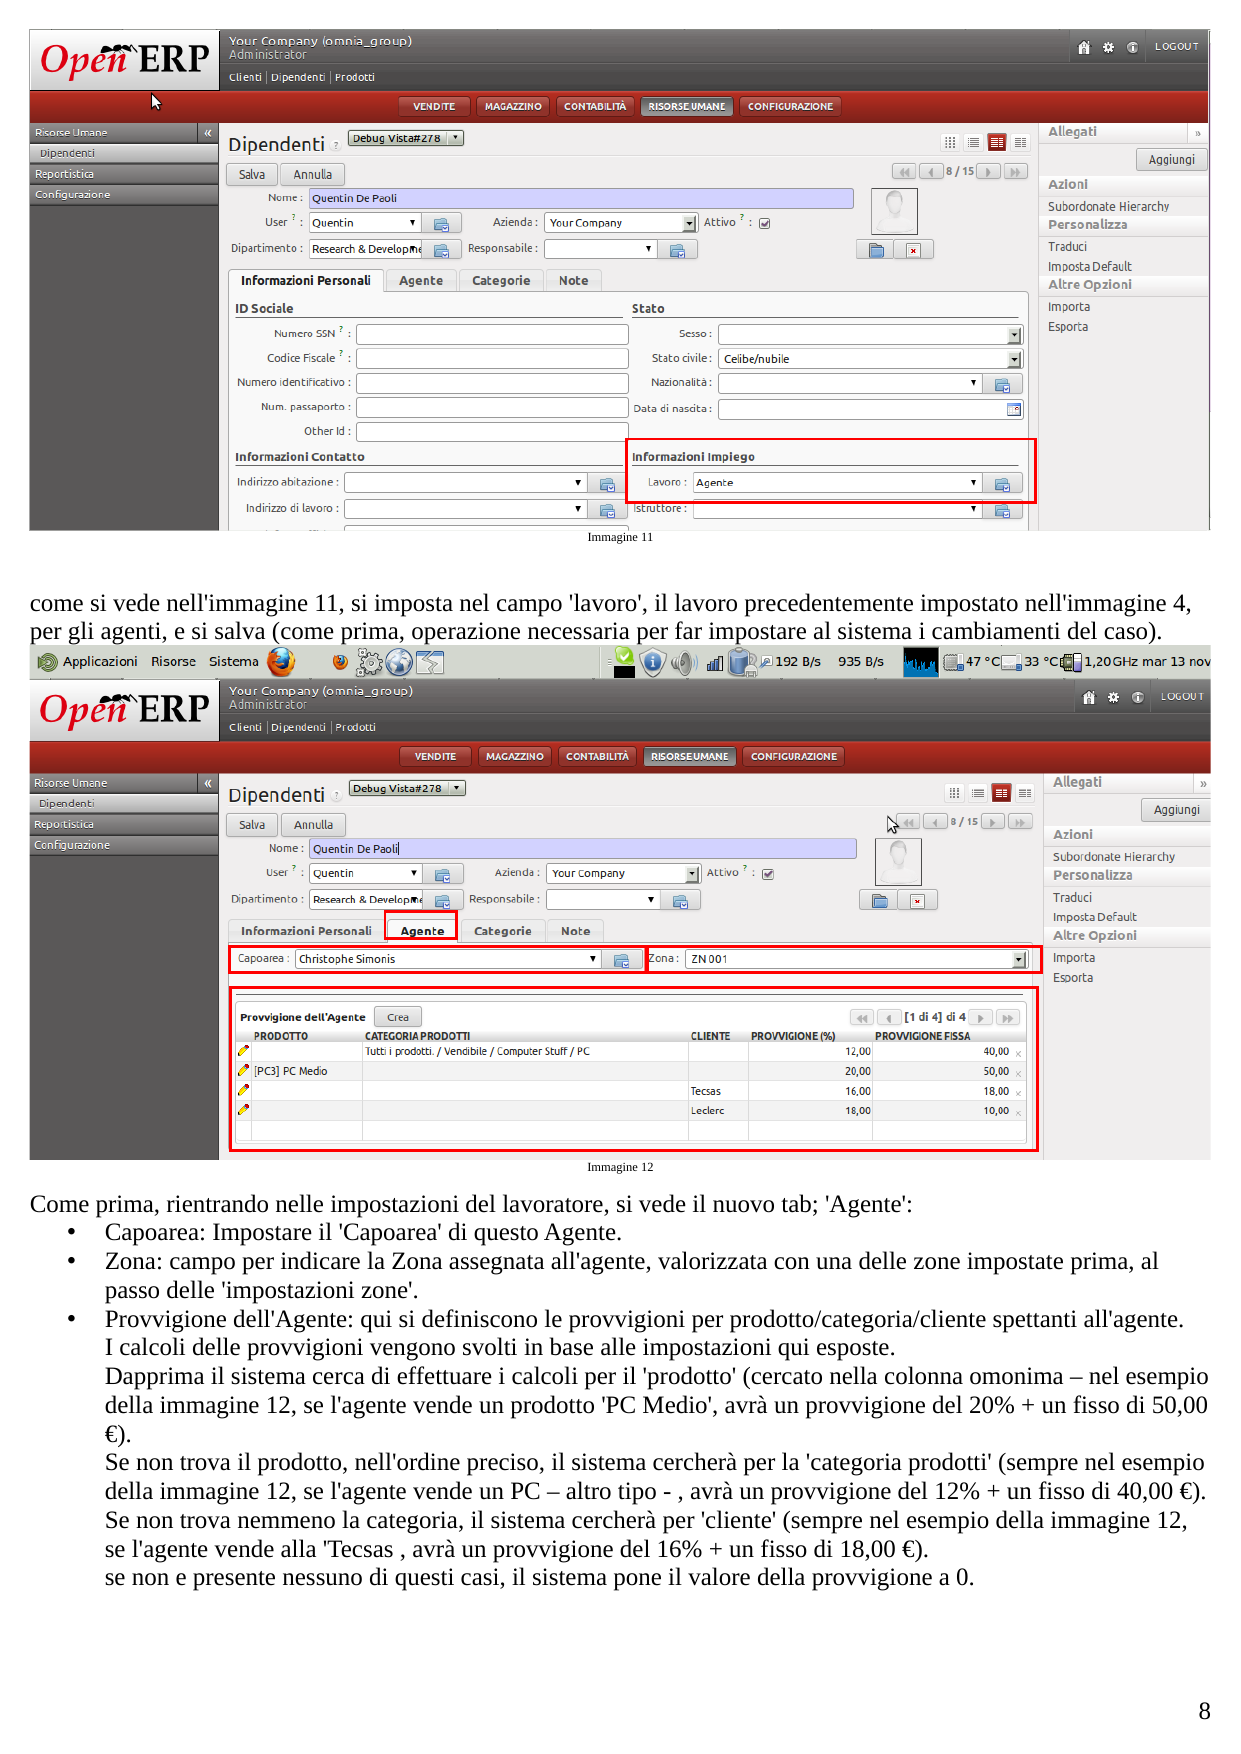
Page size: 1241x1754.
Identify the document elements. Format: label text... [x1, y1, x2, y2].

text Immagine 11 [29, 531, 1211, 559]
list Dapprima il sistema cerca di effettuare i calcoli per il 'prodotto' (cercato nella colonna omonima – nel esempio della immagine 12, se l'agente vende un prodotto 'PC Medio', avrà un provvigione del 20% + un fisso di 50,00 €). [67, 1361, 1211, 1447]
list Capoarea: Impostare il 'Capoarea' di questo Agente. [67, 1217, 1211, 1246]
text Immagine 12 [29, 1160, 1211, 1189]
list Zona: campo per indicare la Zona assegnata all'agente, valorizzata con una delle zone impostate prima, al passo delle 'impostazioni zone'. [67, 1246, 1211, 1304]
list I calcoli delle provvigioni vengono svolti in base alle impostazioni qui esposte. [67, 1332, 1211, 1361]
picture [29, 29, 1211, 531]
list Se non trova nemmeno la categoria, il sistema cercherà per 'cliente' (sempre nel esempio della immagine 12, se l'agente vende alla 'Tecsas , avrà un provvigione del 16% + un fisso di 18,00 €). [67, 1505, 1211, 1562]
text come si vede nell'immagine 11, si imposta nel campo 'lavoro', il lavoro precedentemente impostato nell'immagine 4, per gli agenti, e si salva (come prima, operazione necessaria per far impostare al sistema i cambiamenti del caso). [29, 588, 1211, 645]
text Come prima, rientrando nelle impostazioni del lavoratore, si vede il nuovo tab; 'Agente': [29, 1189, 1211, 1217]
picture [29, 645, 1211, 1160]
list Provvigione dell'Agente: qui si definiscono le provvigioni per prodotto/categoria/cliente spettanti all'agente. [67, 1304, 1211, 1332]
list Se non trova il prodotto, nell'ordine preciso, il sistema cercherà per la 'categoria prodotti' (sempre nel esempio della immagine 12, se l'agente vende un PC – altro tipo - , avrà un provvigione del 12% + un fisso di 40,00 €). [67, 1447, 1211, 1505]
list se non e presente nessuno di questi casi, il sistema pone il valore della provvigione a 0. [67, 1562, 1211, 1591]
